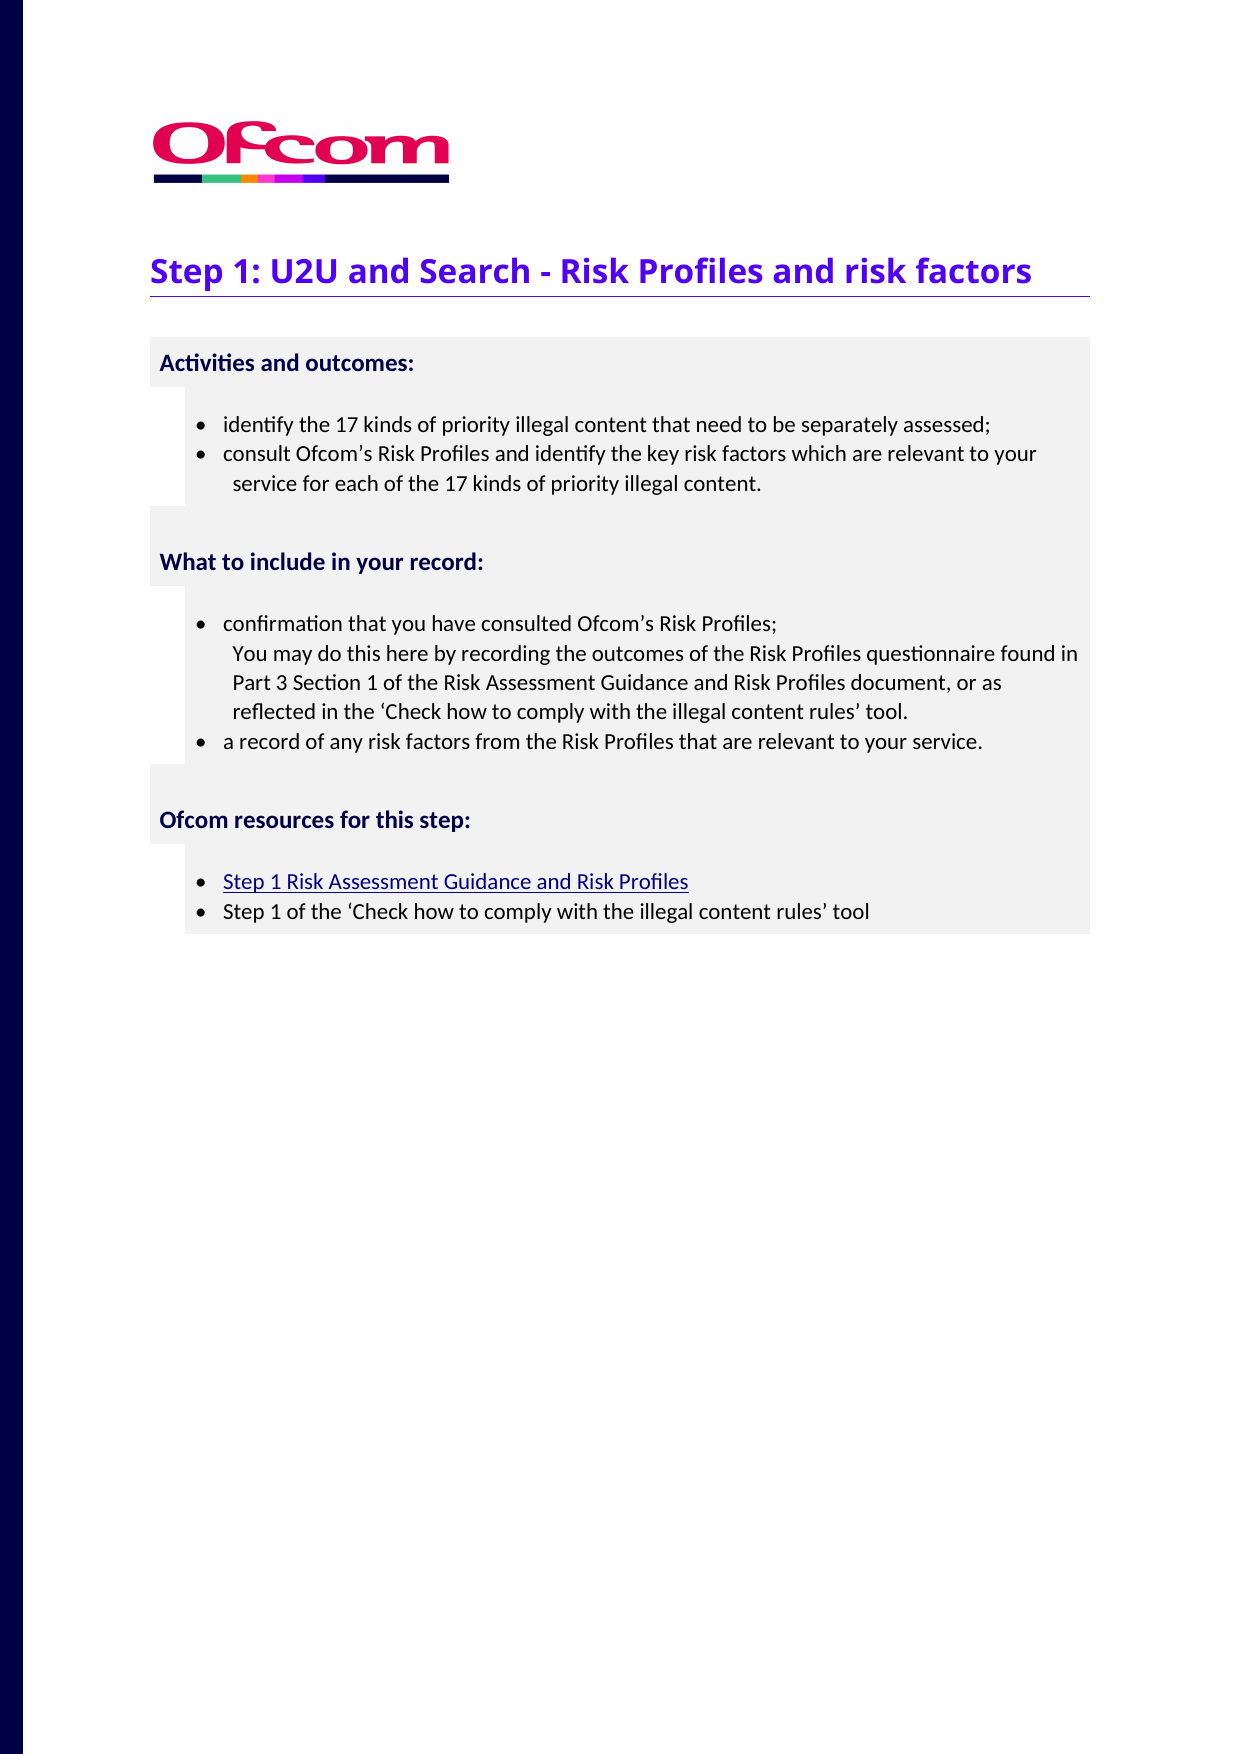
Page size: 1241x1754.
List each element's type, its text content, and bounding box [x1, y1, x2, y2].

list Step 1 of the ‘Check how to comply with the illegal content rules’ tool [186, 887, 1089, 933]
list consult Ofcom’s Risk Profiles and identify the key risk factors which are relevant to your service for each of the 17 kinds of priority illegal content. [186, 430, 1089, 505]
subtitle Ofcom resources for this step: [151, 796, 1089, 843]
list confirmation that you have consulted Ofcom’s Risk Profiles; You may do this here by recording the outcomes of the Risk Profiles questionnaire found in Part 3 Section 1 of the Risk Assessment Guidance and Risk Profiles document, or as reflected in the ‘Check how to comply with the illegal content rules’ tool. [186, 601, 1089, 717]
list identify the 17 kinds of priority illegal content that need to be separately assessed; [186, 402, 1089, 430]
subtitle What to include in your record: [151, 538, 1089, 585]
list Step 1 Risk Assessment Guidance and Risk Profiles [186, 859, 1089, 887]
list a record of any risk factors from the Risk Profiles that are relevant to your service. [186, 717, 1089, 763]
subtitle Activities and outcomes: [151, 339, 1089, 386]
picture [150, 118, 452, 186]
subtitle Step 1: U2U and Search - Risk Profiles and risk factors [150, 248, 1090, 296]
